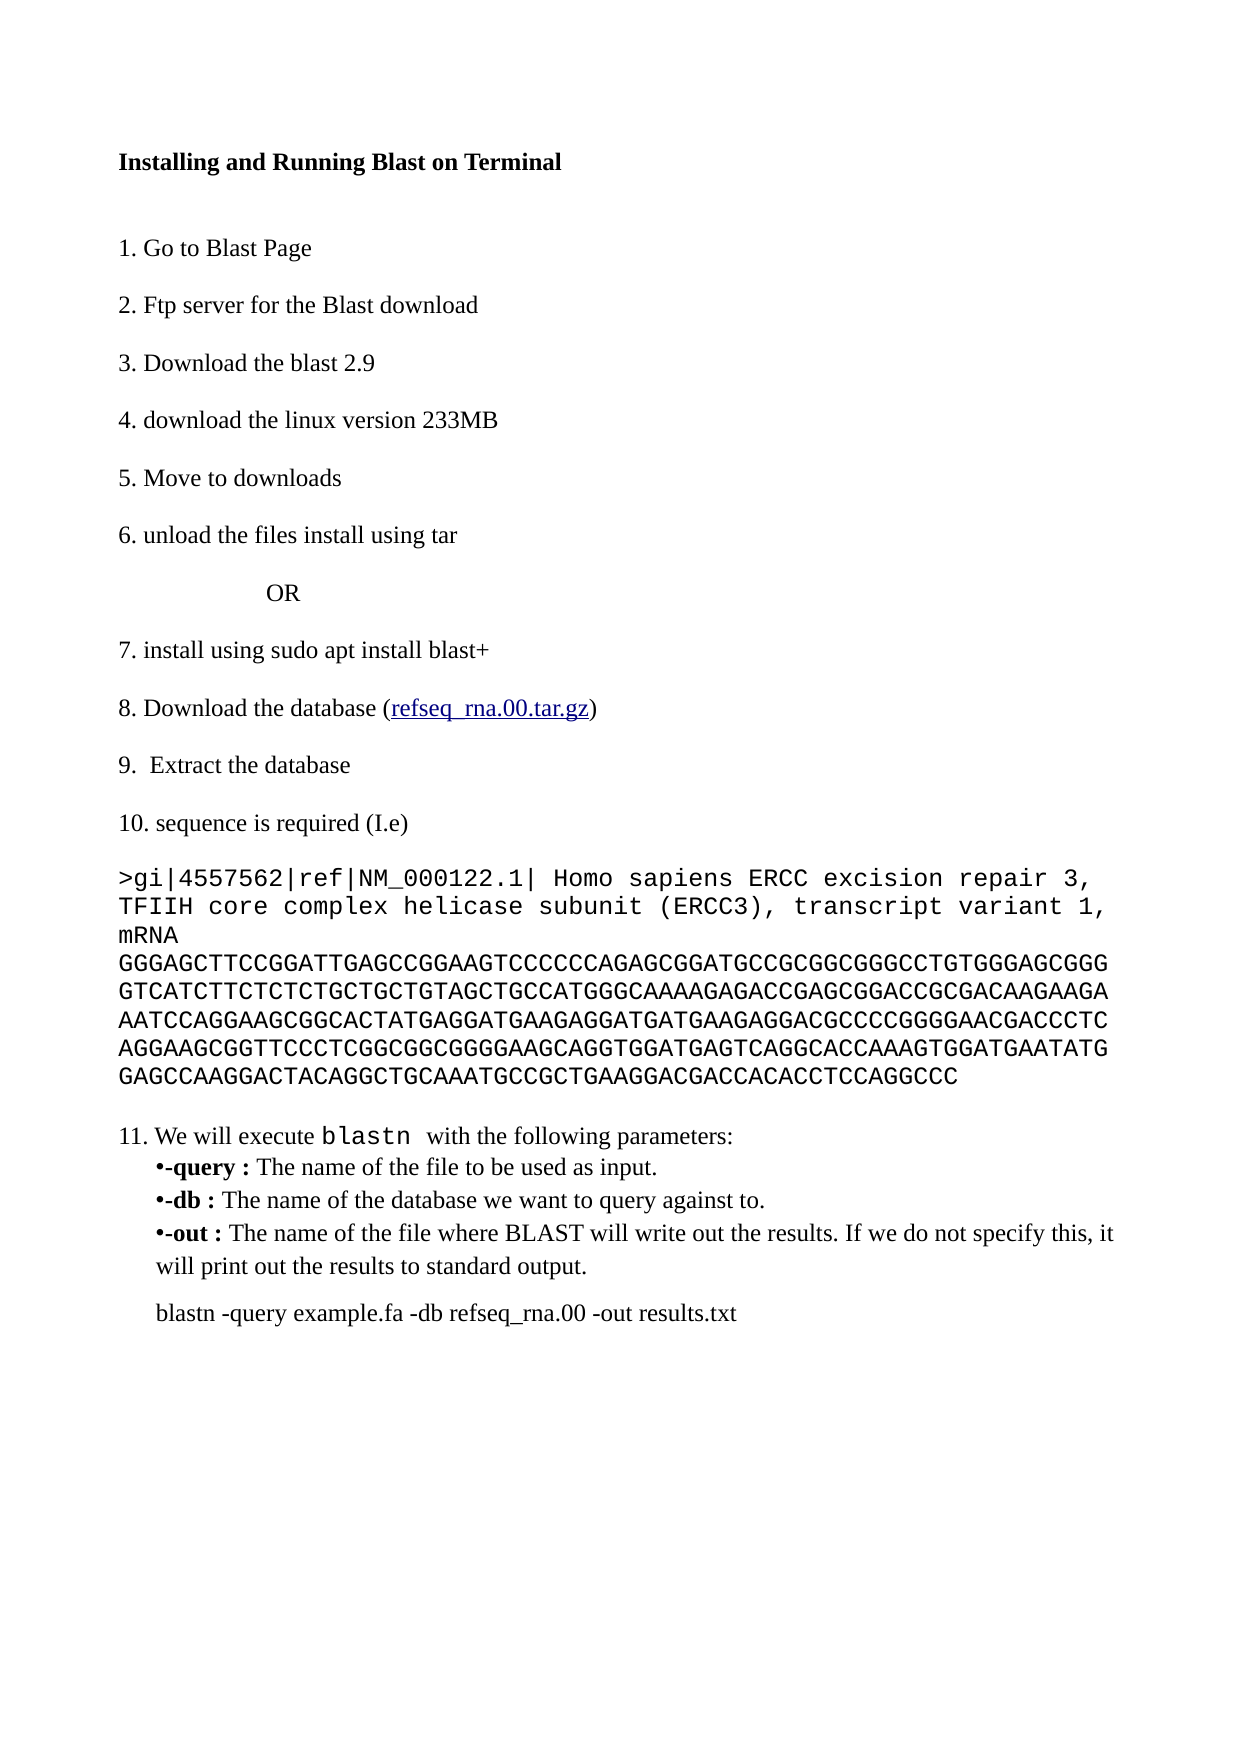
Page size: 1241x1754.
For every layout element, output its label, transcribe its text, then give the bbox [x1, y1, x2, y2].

list -db : The name of the database we want to query against to. [118, 1185, 1122, 1214]
text 5. Move to downloads [118, 463, 1122, 492]
text 2. Ftp server for the Blast download [118, 291, 1122, 319]
text 10. sequence is required (I.e) [118, 808, 1122, 837]
text 6. unload the files install using tar [118, 521, 1122, 549]
text 8. Download the database (refseq_rna.00.tar.gz) [118, 693, 1122, 722]
list blastn -query example.fa -db refseq_rna.00 -out results.txt [118, 1298, 1122, 1327]
text 7. install using sudo apt install blast+ [118, 636, 1122, 664]
text 1. Go to Blast Page [118, 233, 1122, 262]
text 4. download the linux version 233MB [118, 406, 1122, 434]
list -query : The name of the file to be used as input. [118, 1152, 1122, 1181]
text 11. We will execute blastn with the following parameters: [118, 1121, 1122, 1152]
text 3. Download the blast 2.9 [118, 348, 1122, 377]
text Installing and Running Blast on Terminal [118, 147, 1122, 176]
list -out : The name of the file where BLAST will write out the results. If we do not specify this, it will print out the results to standard output. [118, 1218, 1122, 1280]
text >gi|4557562|ref|NM_000122.1| Homo sapiens ERCC excision repair 3, TFIIH core complex helicase subunit (ERCC3), transcript variant 1, mRNA GGGAGCTTCCGGATTGAGCCGGAAGTCCCCCCAGAGCGGATGCCGCGGCGGGCCTGTGGGAGCGGGGTCATCTTCTCTCTGCTGCTGTAGCTGCCATGGGCAAAAGAGACCGAGCGGACCGCGACAAGAAGAAATCCAGGAAGCGGCACTATGAGGATGAAGAGGATGATGAAGAGGACGCCCCGGGGAACGACCCTCAGGAAGCGGTTCCCTCGGCGGCGGGGAAGCAGGTGGATGAGTCAGGCACCAAAGTGGATGAATATGGAGCCAAGGACTACAGGCTGCAAATGCCGCTGAAGGACGACCACACCTCCAGGCCC [118, 866, 1122, 1092]
text OR [118, 578, 1122, 607]
text 9. Extract the database [118, 751, 1122, 779]
